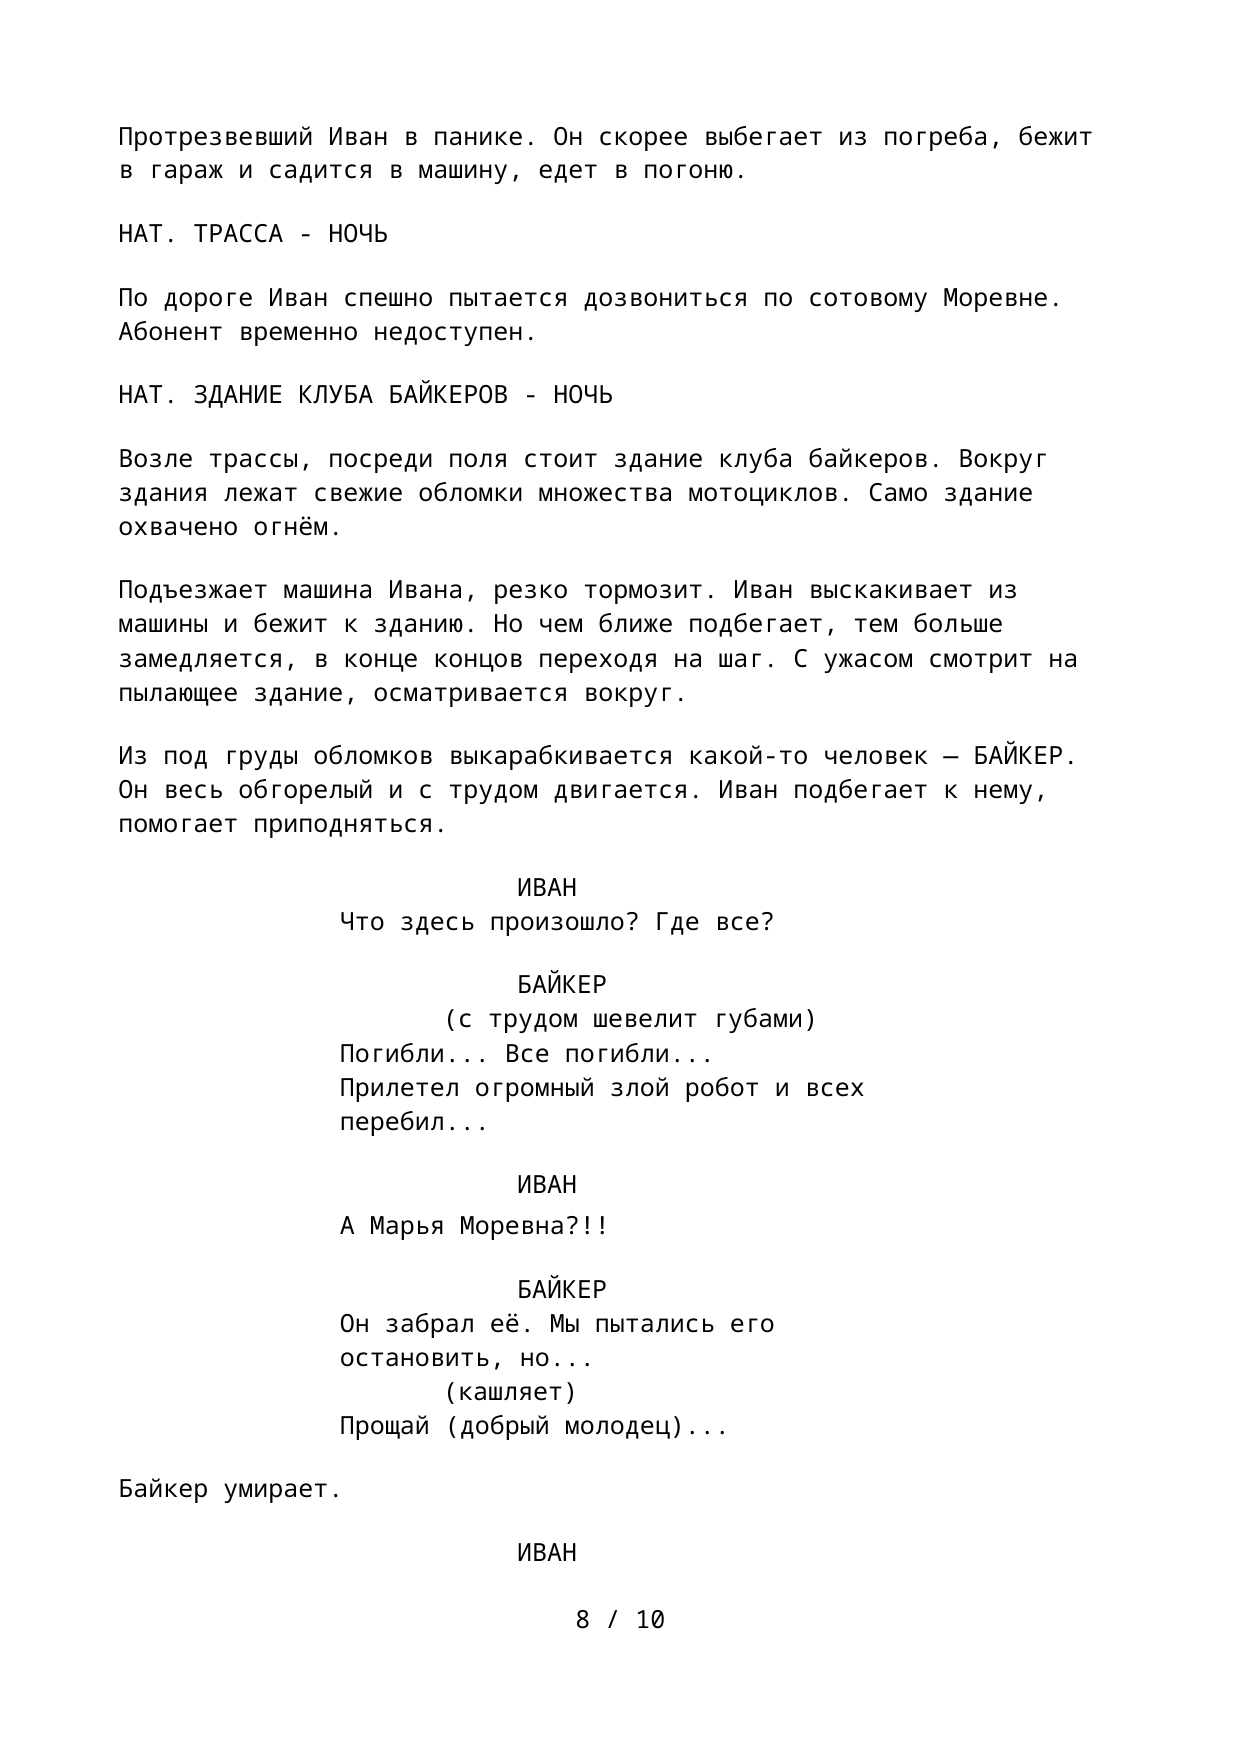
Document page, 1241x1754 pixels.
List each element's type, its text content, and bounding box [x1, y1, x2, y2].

text (с трудом шевелит губами) [443, 1001, 901, 1035]
text Байкер умирает. [118, 1471, 1122, 1505]
text НАТ. ТРАССА - НОЧЬ [118, 216, 1122, 250]
text Возле трассы, посреди поля стоит здание клуба байкеров. Вокруг здания лежат свежие обломки множества мотоциклов. Само здание охвачено огнём. [118, 440, 1122, 543]
text ИВАН [517, 1167, 1122, 1201]
text Прощай (добрый молодец)... [339, 1407, 901, 1442]
text Протрезвевший Иван в панике. Он скорее выбегает из погреба, бежит в гараж и садится в машину, едет в погоню. [118, 118, 1122, 186]
text Из под груды обломков выкарабкивается какой-то человек — БАЙКЕР. Он весь обгорелый и с трудом двигается. Иван подбегает к нему, помогает приподняться. [118, 738, 1122, 840]
text Он забрал её. Мы пытались его остановить, но... [339, 1305, 901, 1373]
text А Марья Моревна?!! [339, 1208, 901, 1242]
text Погибли... Все погибли... [339, 1035, 901, 1069]
text По дороге Иван спешно пытается дозвониться по сотовому Моревне. Абонент временно недоступен. [118, 279, 1122, 347]
text Подъезжает машина Ивана, резко тормозит. Иван выскакивает из машины и бежит к зданию. Но чем ближе подбегает, тем больше замедляется, в конце концов переходя на шаг. С ужасом смотрит на пылающее здание, осматривается вокруг. [118, 572, 1122, 708]
text БАЙКЕР [517, 967, 1122, 1001]
text БАЙКЕР [517, 1271, 1122, 1305]
text (кашляет) [443, 1373, 901, 1407]
text ИВАН [517, 1534, 1122, 1569]
text Что здесь произошло? Где все? [339, 903, 901, 938]
text Прилетел огромный злой робот и всех перебил... [339, 1069, 901, 1137]
text ИВАН [517, 869, 1122, 903]
text НАТ. ЗДАНИЕ КЛУБА БАЙКЕРОВ - НОЧЬ [118, 377, 1122, 411]
